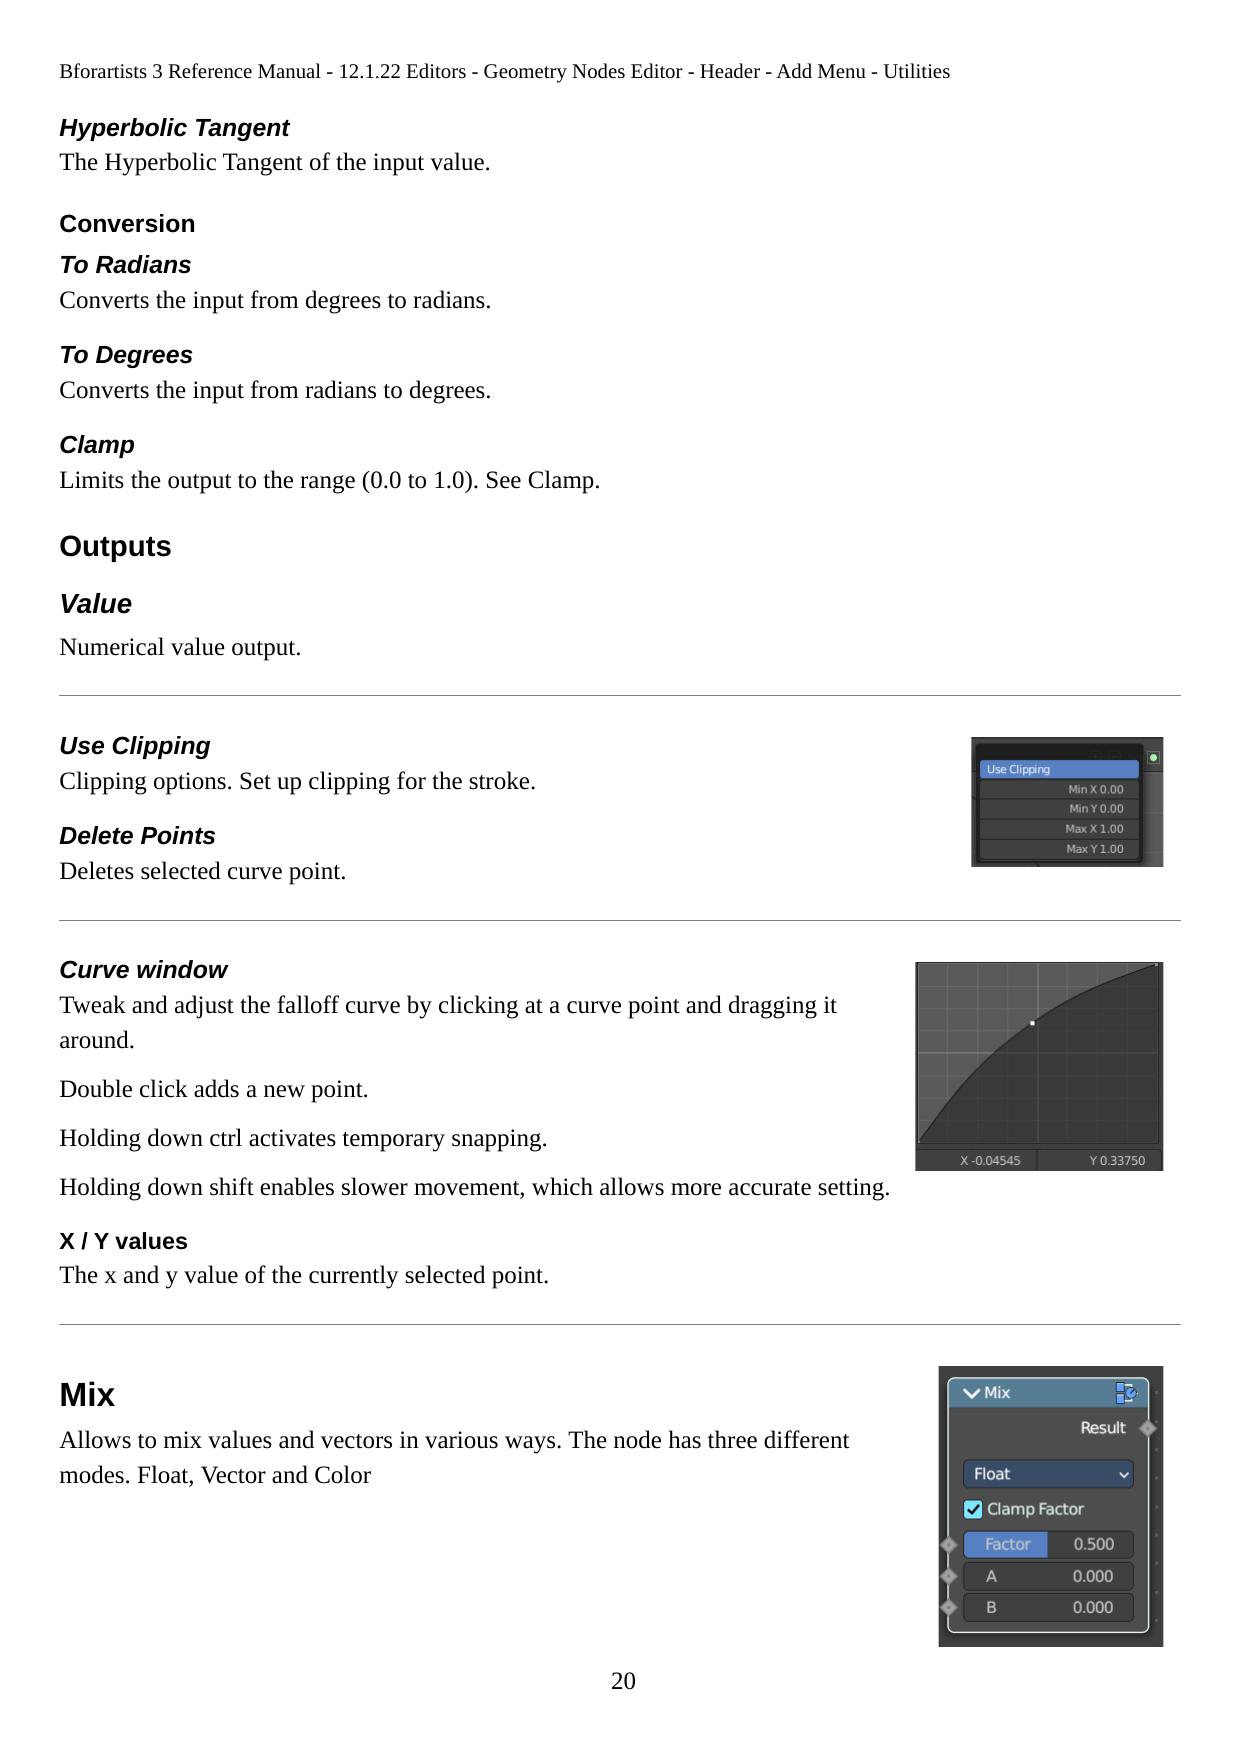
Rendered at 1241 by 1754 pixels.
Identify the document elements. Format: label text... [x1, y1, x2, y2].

text Tweak and adjust the falloff curve by clicking at a curve point and dragging it around. [59, 990, 915, 1054]
text Double click adds a new point. [59, 1074, 915, 1103]
text Limits the output to the range (0.0 to 1.0). See Clamp. [59, 465, 1181, 494]
text Clipping options. Set up clipping for the stroke. [59, 766, 971, 795]
subtitle Conversion [59, 209, 1181, 237]
subtitle [1164, 1374, 1181, 1413]
subtitle Use Clipping [59, 731, 1181, 760]
picture [915, 962, 1164, 1171]
subtitle Delete Points [59, 821, 971, 850]
subtitle Curve window [59, 956, 1181, 984]
text Holding down ctrl activates temporary snapping. [59, 1123, 915, 1152]
subtitle Outputs [59, 529, 1181, 562]
picture [971, 737, 1164, 867]
text Allows to mix values and vectors in various ways. The node has three different modes. Float, Vector and Color [59, 1426, 938, 1489]
text The Hyperbolic Tangent of the input value. [59, 147, 1181, 176]
subtitle To Radians [59, 250, 1181, 278]
text Holding down shift enables slower movement, which allows more accurate setting. [59, 1172, 1181, 1201]
subtitle [1164, 821, 1181, 850]
subtitle Mix [59, 1374, 938, 1413]
text Numerical value output. [59, 632, 1181, 661]
text Converts the input from radians to degrees. [59, 375, 1181, 404]
subtitle Value [59, 587, 1181, 619]
subtitle To Degrees [59, 340, 1181, 369]
text The x and y value of the currently selected point. [59, 1260, 1181, 1289]
subtitle Clamp [59, 430, 1181, 459]
text Deletes selected curve point. [59, 856, 1181, 885]
subtitle Hyperbolic Tangent [59, 113, 1181, 141]
picture [938, 1366, 1164, 1647]
subtitle X / Y values [59, 1227, 1181, 1254]
text Converts the input from degrees to radians. [59, 285, 1181, 313]
